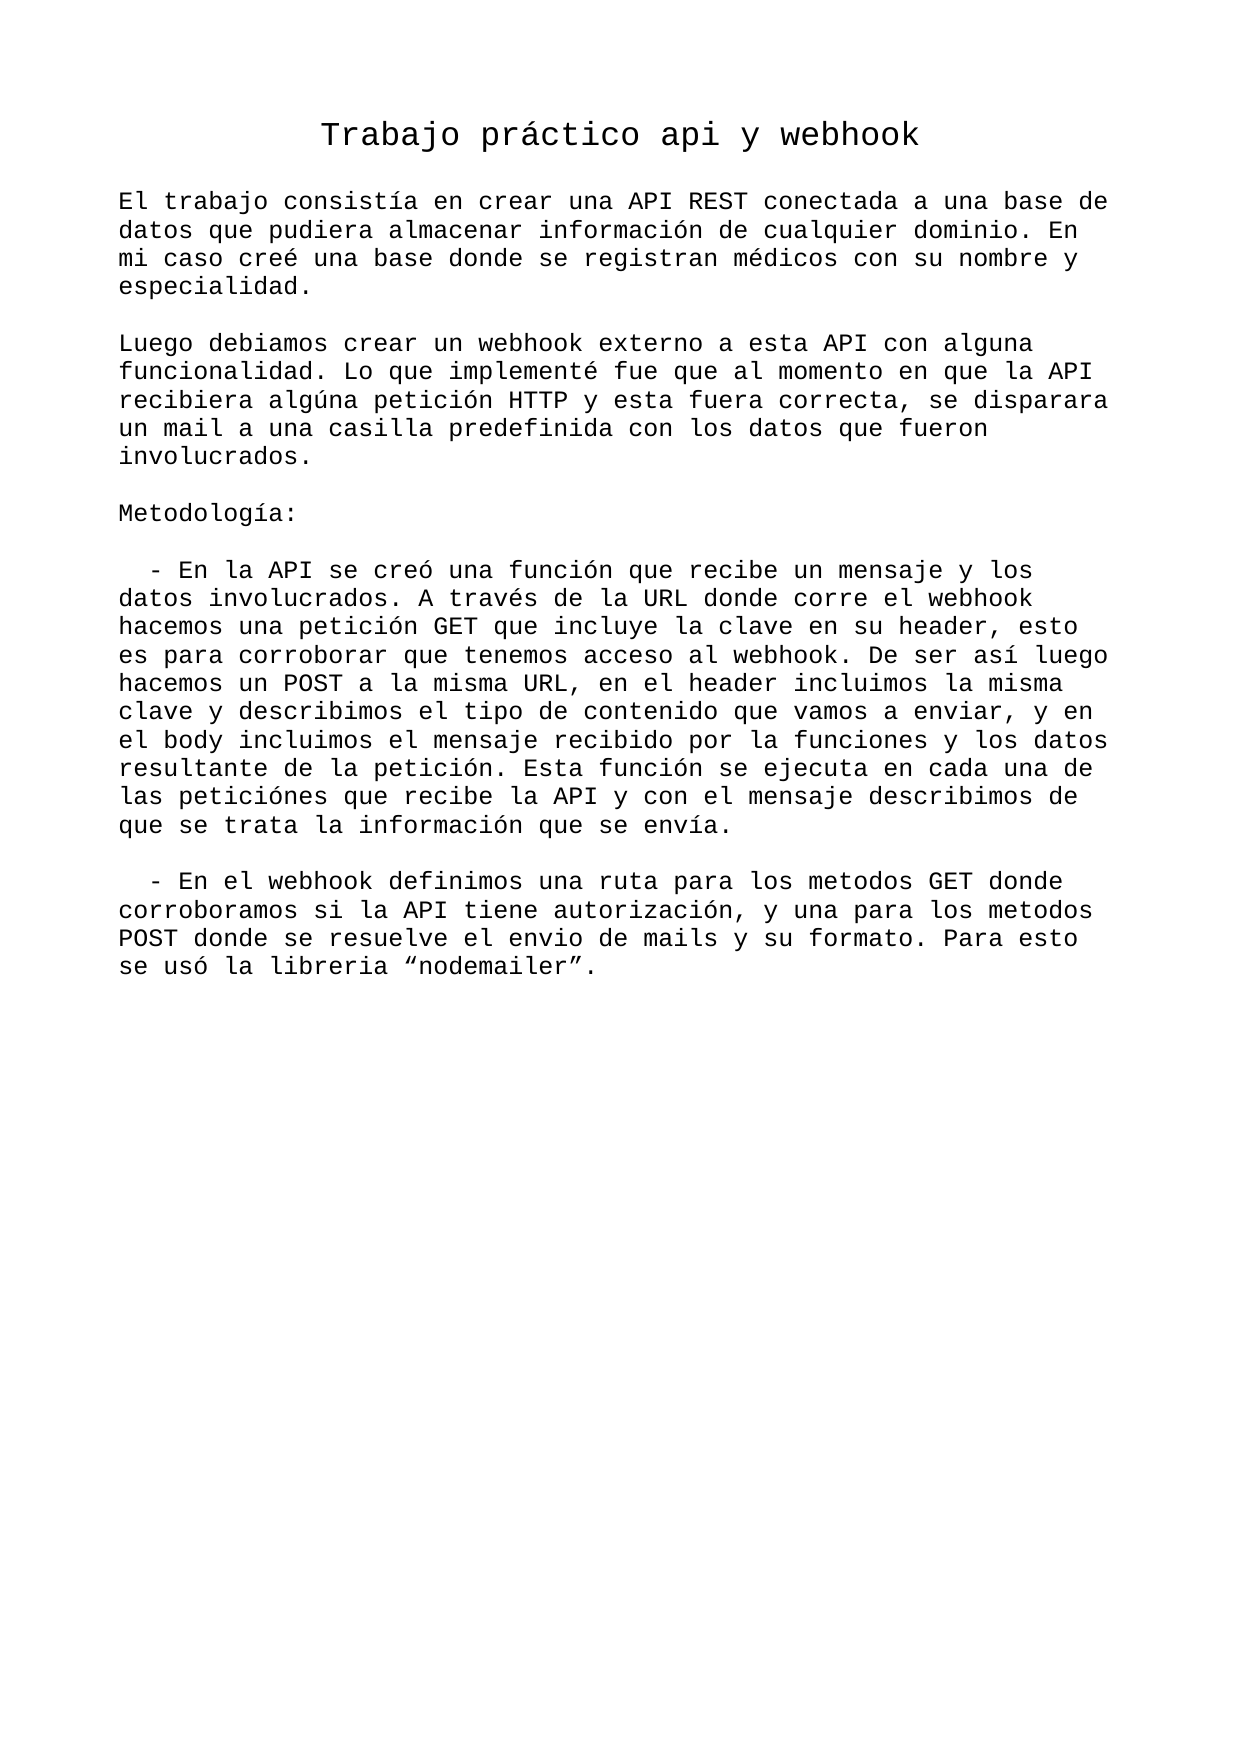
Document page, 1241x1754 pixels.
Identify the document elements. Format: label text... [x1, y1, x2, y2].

text - En el webhook definimos una ruta para los metodos GET donde corroboramos si la API tiene autorización, y una para los metodos POST donde se resuelve el envio de mails y su formato. Para esto se usó la libreria “nodemailer”. [118, 869, 1122, 982]
text Trabajo práctico api y webhook [118, 118, 1122, 156]
text Metodología: [118, 501, 1122, 529]
text El trabajo consistía en crear una API REST conectada a una base de datos que pudiera almacenar información de cualquier dominio. En mi caso creé una base donde se registran médicos con su nombre y especialidad. [118, 189, 1122, 302]
text Luego debiamos crear un webhook externo a esta API con alguna funcionalidad. Lo que implementé fue que al momento en que la API recibiera algúna petición HTTP y esta fuera correcta, se disparara un mail a una casilla predefinida con los datos que fueron involucrados. [118, 331, 1122, 472]
text - En la API se creó una función que recibe un mensaje y los datos involucrados. A través de la URL donde corre el webhook hacemos una petición GET que incluye la clave en su header, esto es para corroborar que tenemos acceso al webhook. De ser así luego hacemos un POST a la misma URL, en el header incluimos la misma clave y describimos el tipo de contenido que vamos a enviar, y en el body incluimos el mensaje recibido por la funciones y los datos resultante de la petición. Esta función se ejecuta en cada una de las peticiónes que recibe la API y con el mensaje describimos de que se trata la información que se envía. [118, 557, 1122, 841]
